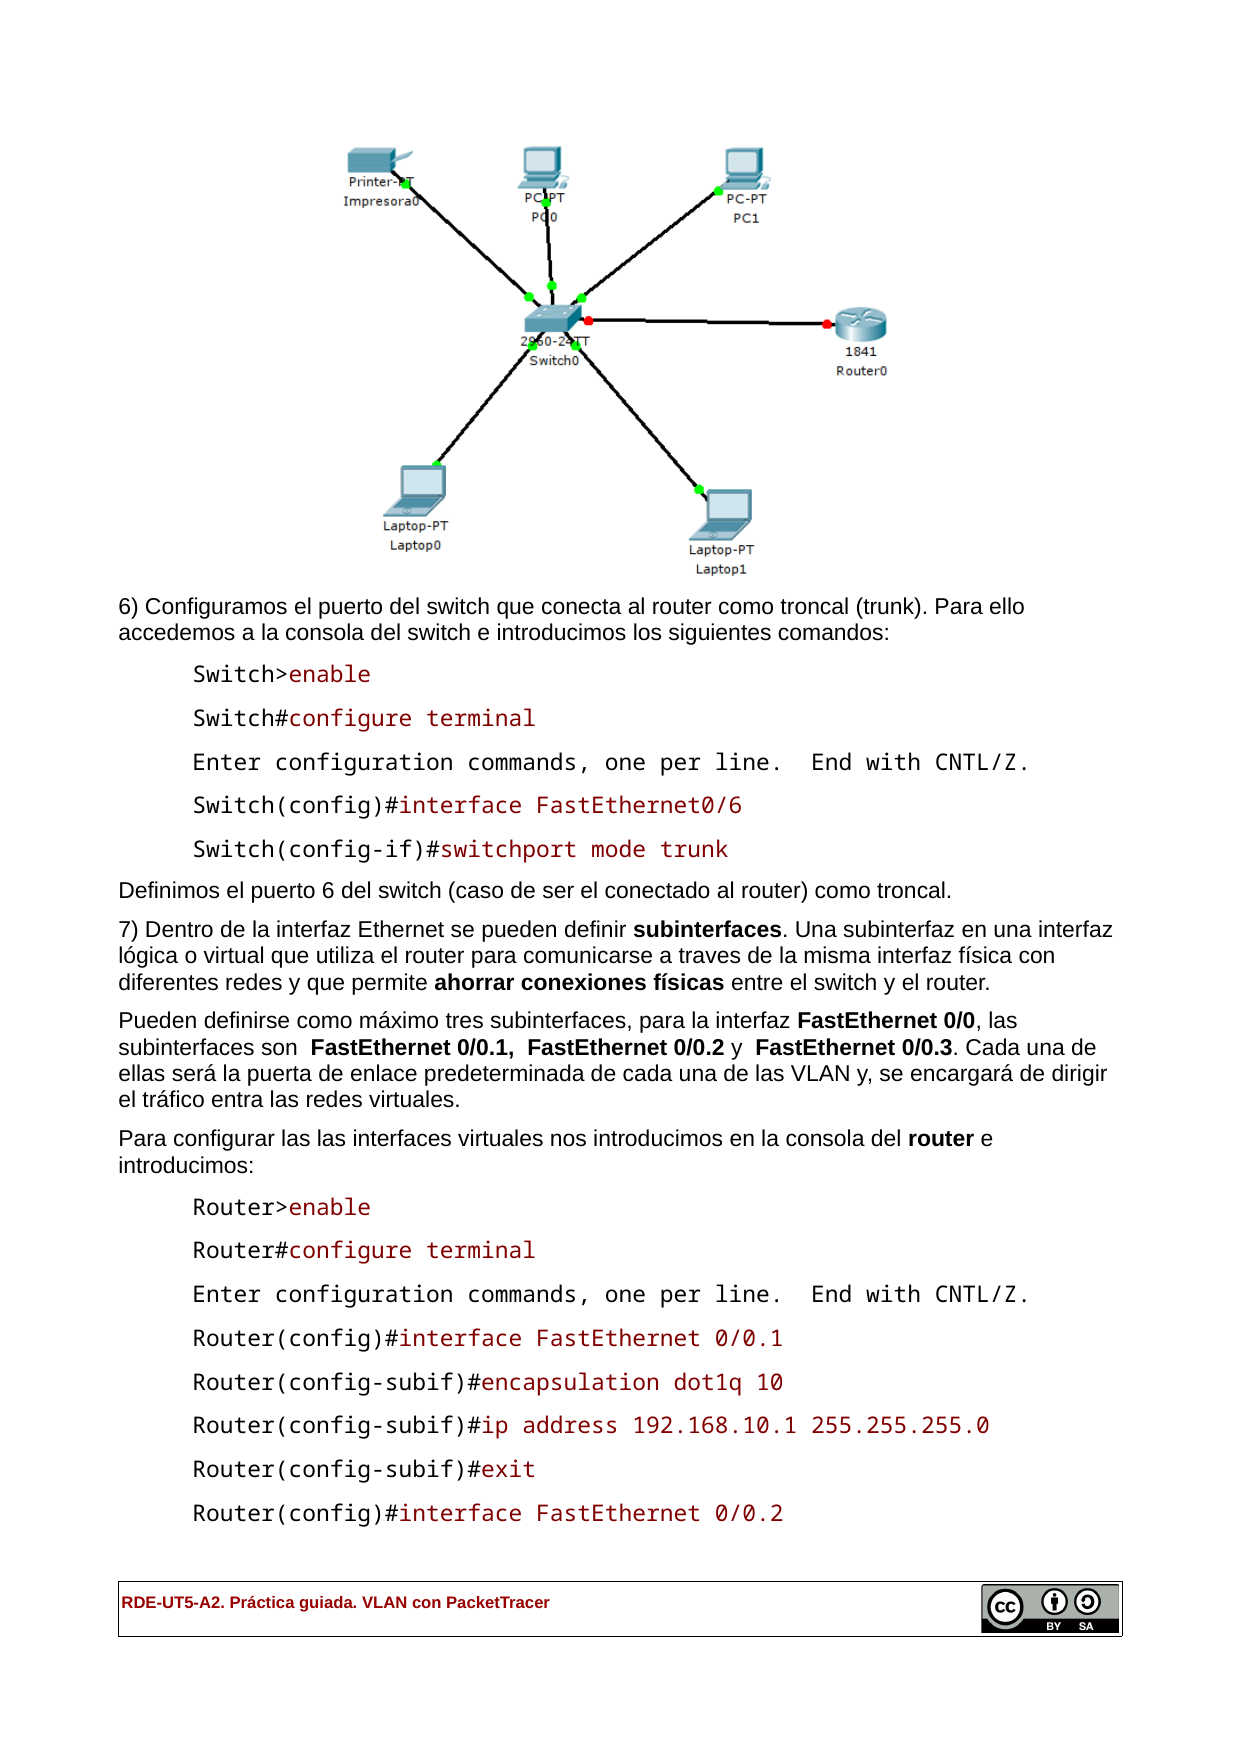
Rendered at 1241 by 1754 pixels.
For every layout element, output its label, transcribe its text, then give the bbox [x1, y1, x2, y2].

text Enter configuration commands, one per line. End with CNTL/Z. [192, 746, 1122, 777]
text Router(config-subif)#ip address 192.168.10.1 255.255.255.0 [192, 1409, 1122, 1441]
text Router(config-subif)#encapsulation dot1q 10 [192, 1366, 1122, 1397]
picture [981, 1584, 1119, 1633]
text Switch#configure terminal [192, 702, 1122, 733]
text Switch(config)#interface FastEthernet0/6 [192, 789, 1122, 821]
text Router#configure terminal [192, 1234, 1122, 1266]
text 7) Dentro de la interfaz Ethernet se pueden definir subinterfaces. Una subinterfaz en una interfaz lógica o virtual que utiliza el router para comunicarse a traves de la misma interfaz física con diferentes redes y que permite ahorrar conexiones físicas entre el switch y el router. [118, 916, 1122, 995]
text Switch(config-if)#switchport mode trunk [192, 833, 1122, 864]
text Router(config-subif)#exit [192, 1453, 1122, 1484]
text 6) Configuramos el puerto del switch que conecta al router como troncal (trunk). Para ello accedemos a la consola del switch e introducimos los siguientes comandos: [118, 118, 1122, 646]
text Definimos el puerto 6 del switch (caso de ser el conectado al router) como troncal. [118, 877, 1122, 903]
text Enter configuration commands, one per line. End with CNTL/Z. [192, 1278, 1122, 1309]
text Router(config)#interface FastEthernet 0/0.2 [192, 1497, 1122, 1528]
text Pueden definirse como máximo tres subinterfaces, para la interfaz FastEthernet 0/0, las subinterfaces son FastEthernet 0/0.1, FastEthernet 0/0.2 y FastEthernet 0/0.3. Cada una de ellas será la puerta de enlace predeterminada de cada una de las VLAN y, se encargará de dirigir el tráfico entra las redes virtuales. [118, 1007, 1122, 1113]
text Para configurar las las interfaces virtuales nos introducimos en la consola del router e introducimos: [118, 1125, 1122, 1178]
text Router>enable [192, 1191, 1122, 1222]
text Router(config)#interface FastEthernet 0/0.1 [192, 1322, 1122, 1353]
picture [325, 118, 915, 593]
text Switch>enable [192, 658, 1122, 689]
